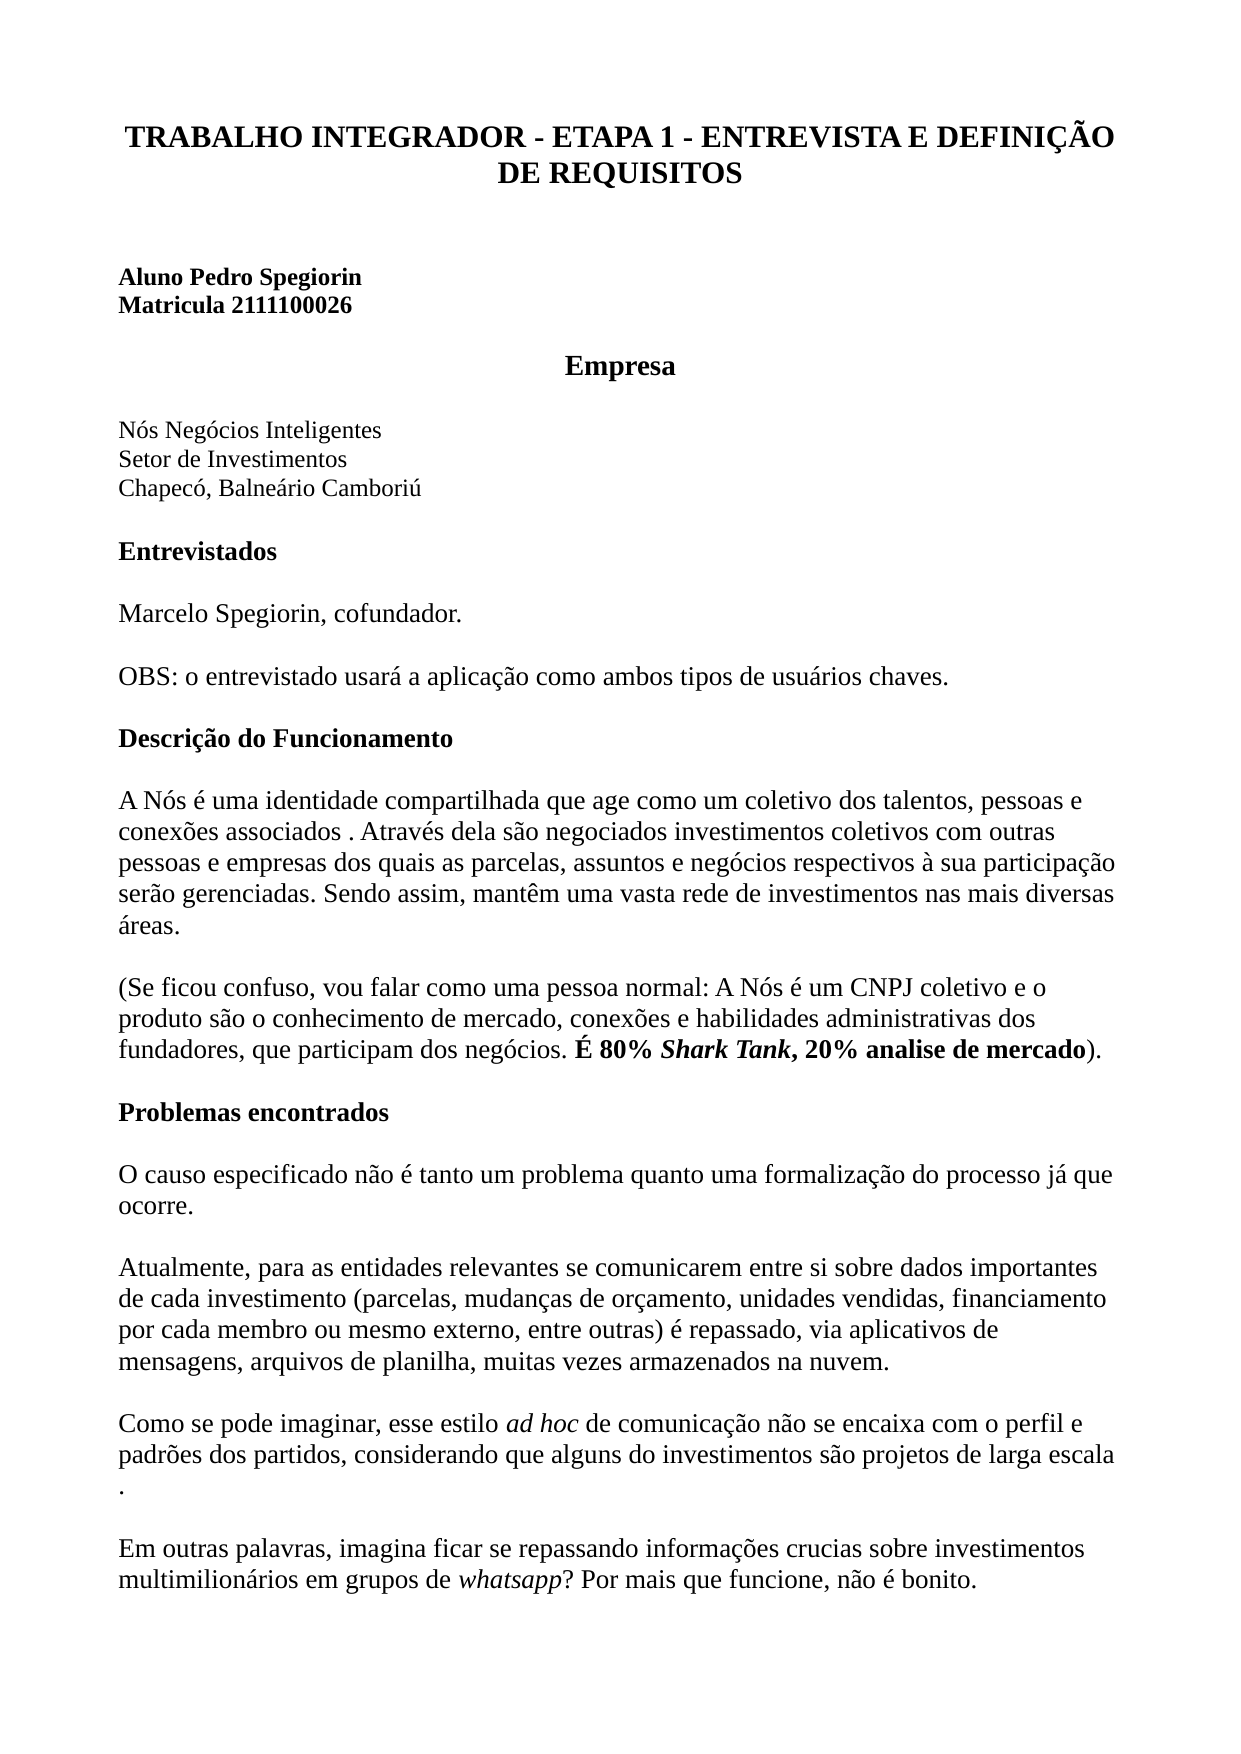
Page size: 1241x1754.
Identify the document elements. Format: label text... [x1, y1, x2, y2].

text TRABALHO INTEGRADOR - ETAPA 1 - ENTREVISTA E DEFINIÇÃO DE REQUISITOS [118, 118, 1122, 190]
text Empresa [118, 348, 1122, 382]
text Em outras palavras, imagina ficar se repassando informações crucias sobre investimentos multimilionários em grupos de whatsapp? Por mais que funcione, não é bonito. [118, 1532, 1122, 1594]
text Atualmente, para as entidades relevantes se comunicarem entre si sobre dados importantes de cada investimento (parcelas, mudanças de orçamento, unidades vendidas, financiamento por cada membro ou mesmo externo, entre outras) é repassado, via aplicativos de mensagens, arquivos de planilha, muitas vezes armazenados na nuvem. [118, 1251, 1122, 1376]
text Descrição do Funcionamento [118, 722, 1122, 753]
text Aluno Pedro Spegiorin [118, 262, 1122, 291]
text Entrevistados [118, 535, 1122, 566]
text Chapecó, Balneário Camboriú [118, 473, 1122, 501]
text A Nós é uma identidade compartilhada que age como um coletivo dos talentos, pessoas e conexões associados . Através dela são negociados investimentos coletivos com outras pessoas e empresas dos quais as parcelas, assuntos e negócios respectivos à sua participação serão gerenciadas. Sendo assim, mantêm uma vasta rede de investimentos nas mais diversas áreas. [118, 784, 1122, 940]
text Problemas encontrados [118, 1096, 1122, 1127]
text OBS: o entrevistado usará a aplicação como ambos tipos de usuários chaves. [118, 659, 1122, 691]
text Matricula 2111100026 [118, 291, 1122, 319]
text Nós Negócios Inteligentes [118, 415, 1122, 444]
text (Se ficou confuso, vou falar como uma pessoa normal: A Nós é um CNPJ coletivo e o produto são o conhecimento de mercado, conexões e habilidades administrativas dos fundadores, que participam dos negócios. É 80% Shark Tank, 20% analise de mercado). [118, 971, 1122, 1064]
text Setor de Investimentos [118, 444, 1122, 473]
text Marcelo Spegiorin, cofundador. [118, 597, 1122, 628]
text O causo especificado não é tanto um problema quanto uma formalização do processo já que ocorre. [118, 1158, 1122, 1220]
text Como se pode imaginar, esse estilo ad hoc de comunicação não se encaixa com o perfil e padrões dos partidos, considerando que alguns do investimentos são projetos de larga escala . [118, 1407, 1122, 1501]
